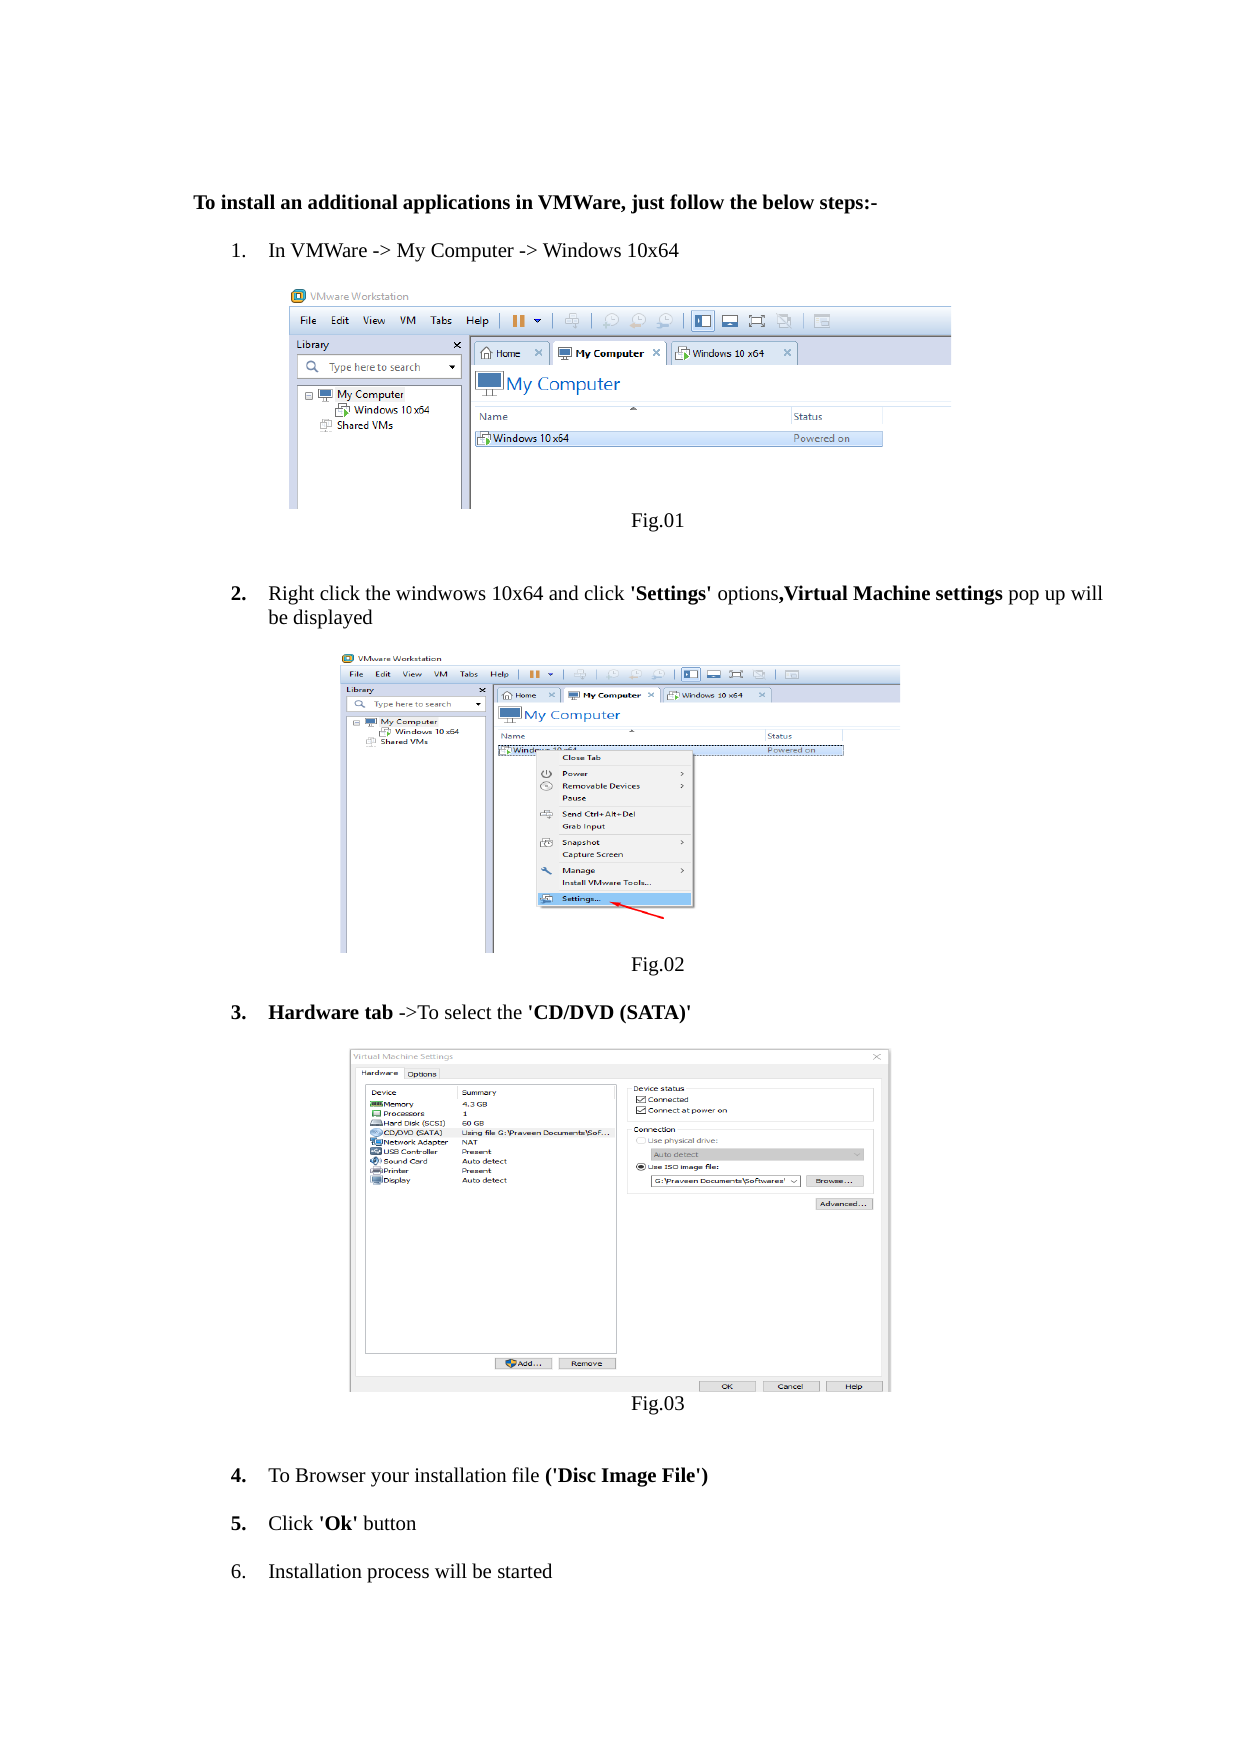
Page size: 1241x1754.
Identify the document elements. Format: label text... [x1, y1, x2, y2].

list Fig.02 [156, 653, 1122, 976]
list Right click the windwows 10x64 and click 'Settings' options,Virtual Machine settings pop up will be displayed [231, 581, 1122, 629]
list Installation process will be started [231, 1559, 1122, 1583]
list Fig.01 [156, 287, 1122, 532]
list Click 'Ok' button [231, 1511, 1122, 1535]
list Hardware tab ->To select the 'CD/DVD (SATA)' [231, 1000, 1122, 1024]
list To install an additional applications in VMWare, just follow the below steps:- [156, 190, 1122, 214]
list To Browser your installation file ('Disc Image File') [231, 1463, 1122, 1487]
list In VMWare -> My Computer -> Windows 10x64 [231, 238, 1122, 262]
list Fig.03 [156, 1048, 1122, 1415]
